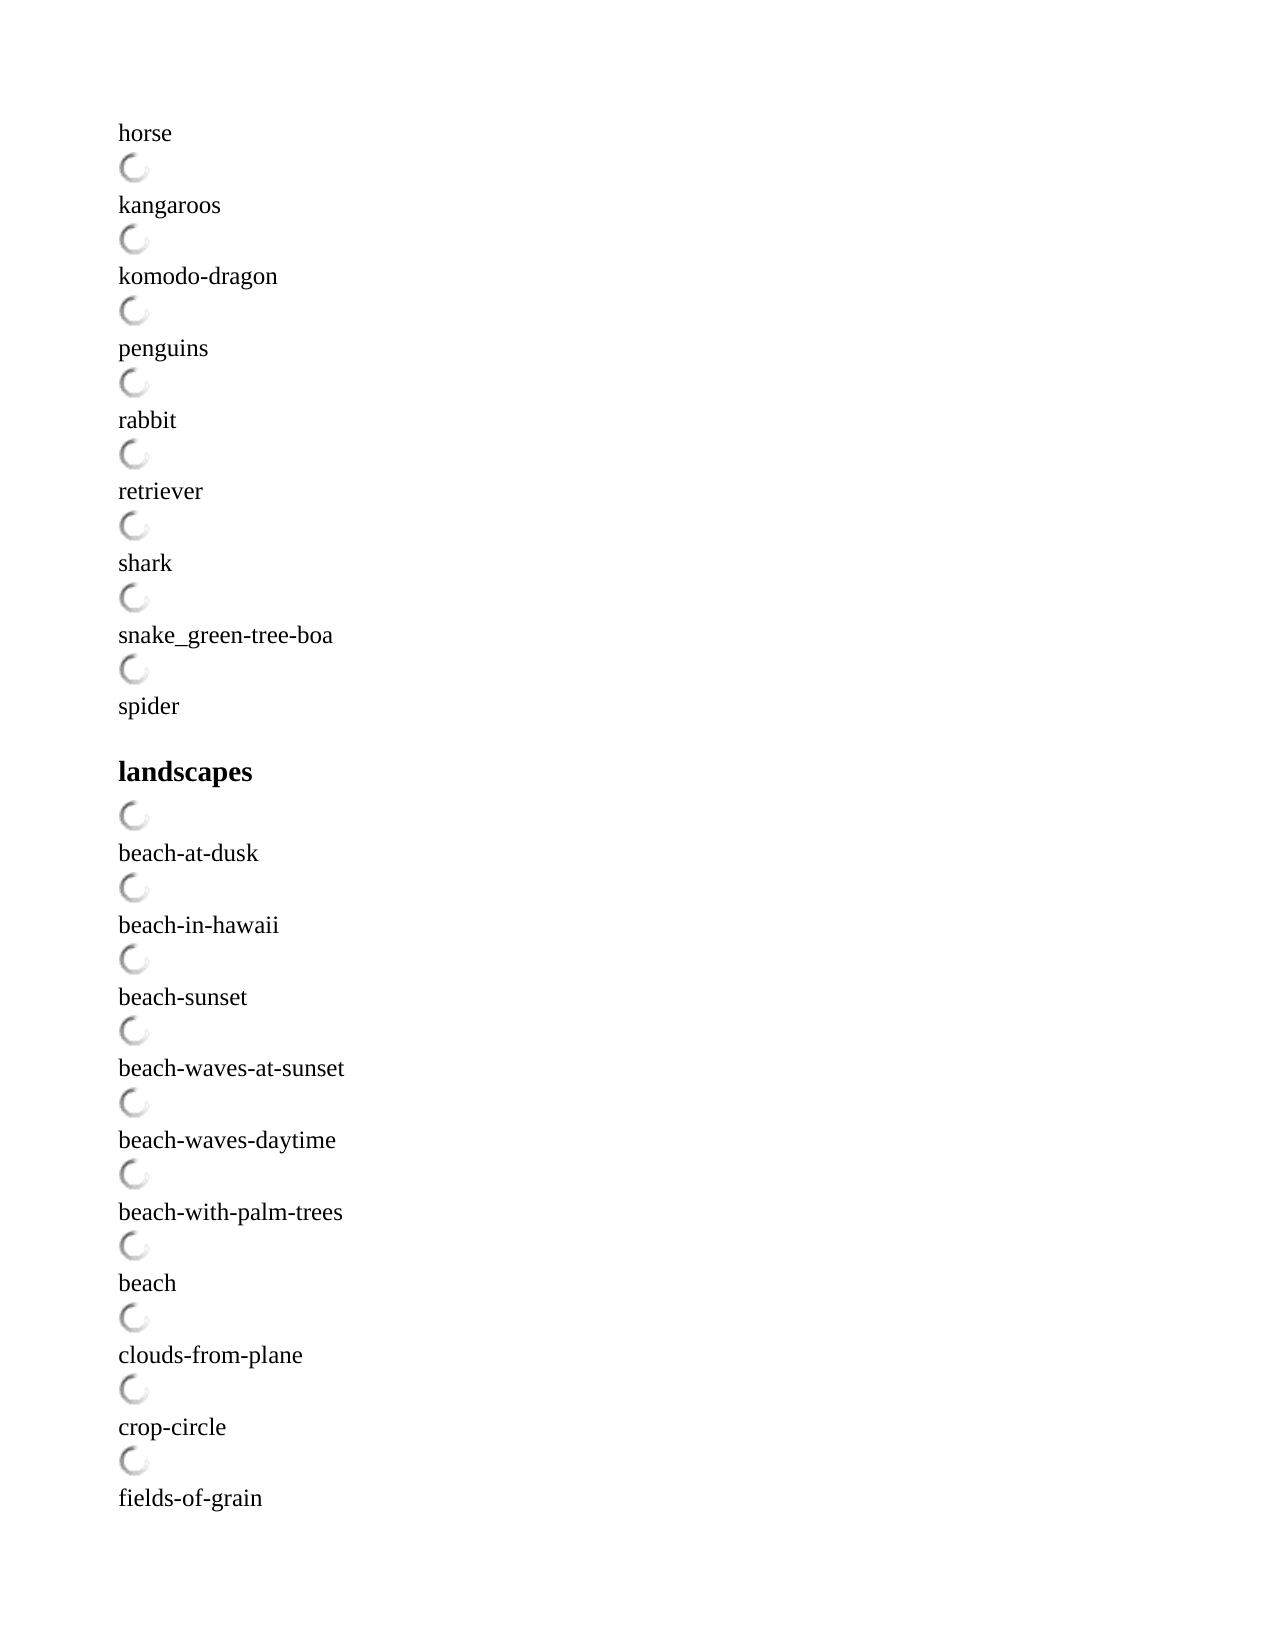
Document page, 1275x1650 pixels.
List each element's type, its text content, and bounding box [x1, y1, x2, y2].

picture [118, 652, 153, 688]
text beach-in-hawaii [118, 910, 1157, 939]
picture [118, 581, 153, 616]
text beach-waves-at-sunset [118, 1053, 1157, 1082]
picture [118, 1373, 153, 1408]
text beach-at-dusk [118, 838, 1157, 867]
text komodo-dragon [118, 261, 1157, 290]
text penguins [118, 333, 1157, 362]
text fields-of-grain [118, 1483, 1157, 1512]
picture [118, 1086, 153, 1121]
picture [118, 1158, 153, 1193]
picture [118, 799, 153, 834]
text rabbit [118, 405, 1157, 433]
subtitle landscapes [118, 754, 1157, 787]
text beach-sunset [118, 982, 1157, 1010]
text kangaroos [118, 190, 1157, 218]
picture [118, 943, 153, 978]
picture [118, 1301, 153, 1336]
picture [118, 437, 153, 473]
picture [118, 294, 153, 329]
text horse [118, 118, 1157, 147]
text beach-waves-daytime [118, 1125, 1157, 1154]
text beach [118, 1268, 1157, 1297]
picture [118, 1014, 153, 1049]
picture [118, 871, 153, 906]
picture [118, 151, 153, 186]
text shark [118, 548, 1157, 577]
text beach-with-palm-trees [118, 1197, 1157, 1225]
picture [118, 1444, 153, 1479]
picture [118, 366, 153, 401]
text crop-circle [118, 1412, 1157, 1440]
picture [118, 222, 153, 258]
text snake_green-tree-boa [118, 620, 1157, 648]
picture [118, 509, 153, 544]
text retriever [118, 476, 1157, 505]
text spider [118, 691, 1157, 720]
text clouds-from-plane [118, 1340, 1157, 1369]
picture [118, 1229, 153, 1264]
